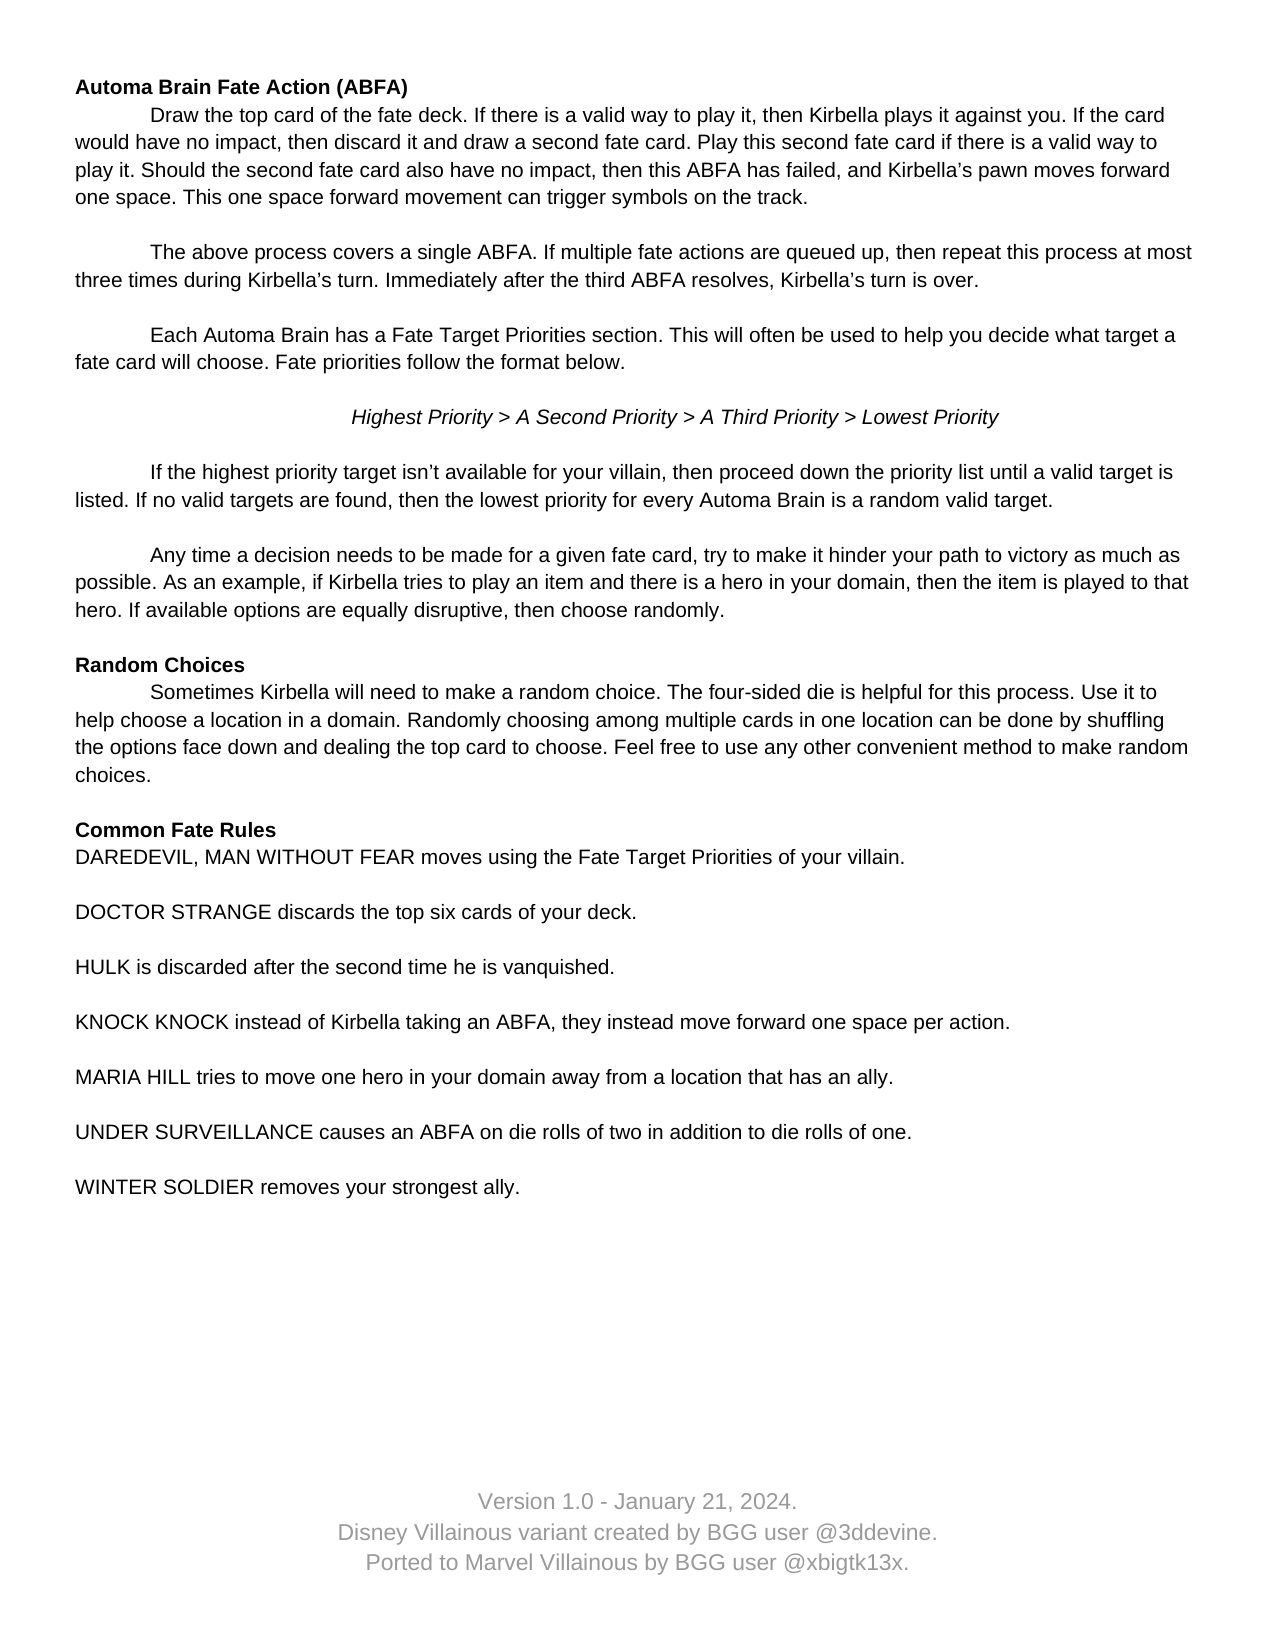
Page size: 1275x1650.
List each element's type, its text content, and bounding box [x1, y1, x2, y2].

text DAREDEVIL, MAN WITHOUT FEAR moves using the Fate Target Priorities of your villain. [75, 845, 1200, 869]
text HULK is discarded after the second time he is vanquished. [75, 955, 1200, 979]
text KNOCK KNOCK instead of Kirbella taking an ABFA, they instead move forward one space per action. [75, 1010, 1200, 1034]
text Sometimes Kirbella will need to make a random choice. The four-sided die is helpful for this process. Use it to help choose a location in a domain. Randomly choosing among multiple cards in one location can be done by shuffling the options face down and dealing the top card to choose. Feel free to use any other convenient method to make random choices. [75, 680, 1200, 786]
text Random Choices [75, 652, 1200, 676]
text MARIA HILL tries to move one hero in your domain away from a location that has an ally. [75, 1065, 1200, 1089]
text Draw the top card of the fate deck. If there is a valid way to play it, then Kirbella plays it against you. If the card would have no impact, then discard it and draw a second fate card. Play this second fate card if there is a valid way to play it. Should the second fate card also have no impact, then this ABFA has failed, and Kirbella’s pawn moves forward one space. This one space forward movement can trigger symbols on the track. [75, 102, 1200, 209]
text Automa Brain Fate Action (ABFA) [75, 75, 1200, 99]
text Each Automa Brain has a Fate Target Priorities section. This will often be used to help you decide what target a fate card will choose. Fate priorities follow the format below. [75, 322, 1200, 374]
text The above process covers a single ABFA. If multiple fate actions are queued up, then repeat this process at most three times during Kirbella’s turn. Immediately after the third ABFA resolves, Kirbella’s turn is over. [75, 240, 1200, 291]
text Common Fate Rules [75, 817, 1200, 841]
text UNDER SURVEILLANCE causes an ABFA on die rolls of two in addition to die rolls of one. [75, 1120, 1200, 1144]
text WINTER SOLDIER removes your strongest ally. [75, 1175, 1200, 1199]
text If the highest priority target isn’t available for your villain, then proceed down the priority list until a valid target is listed. If no valid targets are found, then the lowest priority for every Automa Brain is a random valid target. [75, 460, 1200, 511]
text DOCTOR STRANGE discards the top six cards of your deck. [75, 900, 1200, 924]
text Highest Priority > A Second Priority > A Third Priority > Lowest Priority [75, 405, 1200, 429]
text Any time a decision needs to be made for a given fate card, try to make it hinder your path to victory as much as possible. As an example, if Kirbella tries to play an item and there is a hero in your domain, then the item is played to that hero. If available options are equally disruptive, then choose randomly. [75, 542, 1200, 621]
